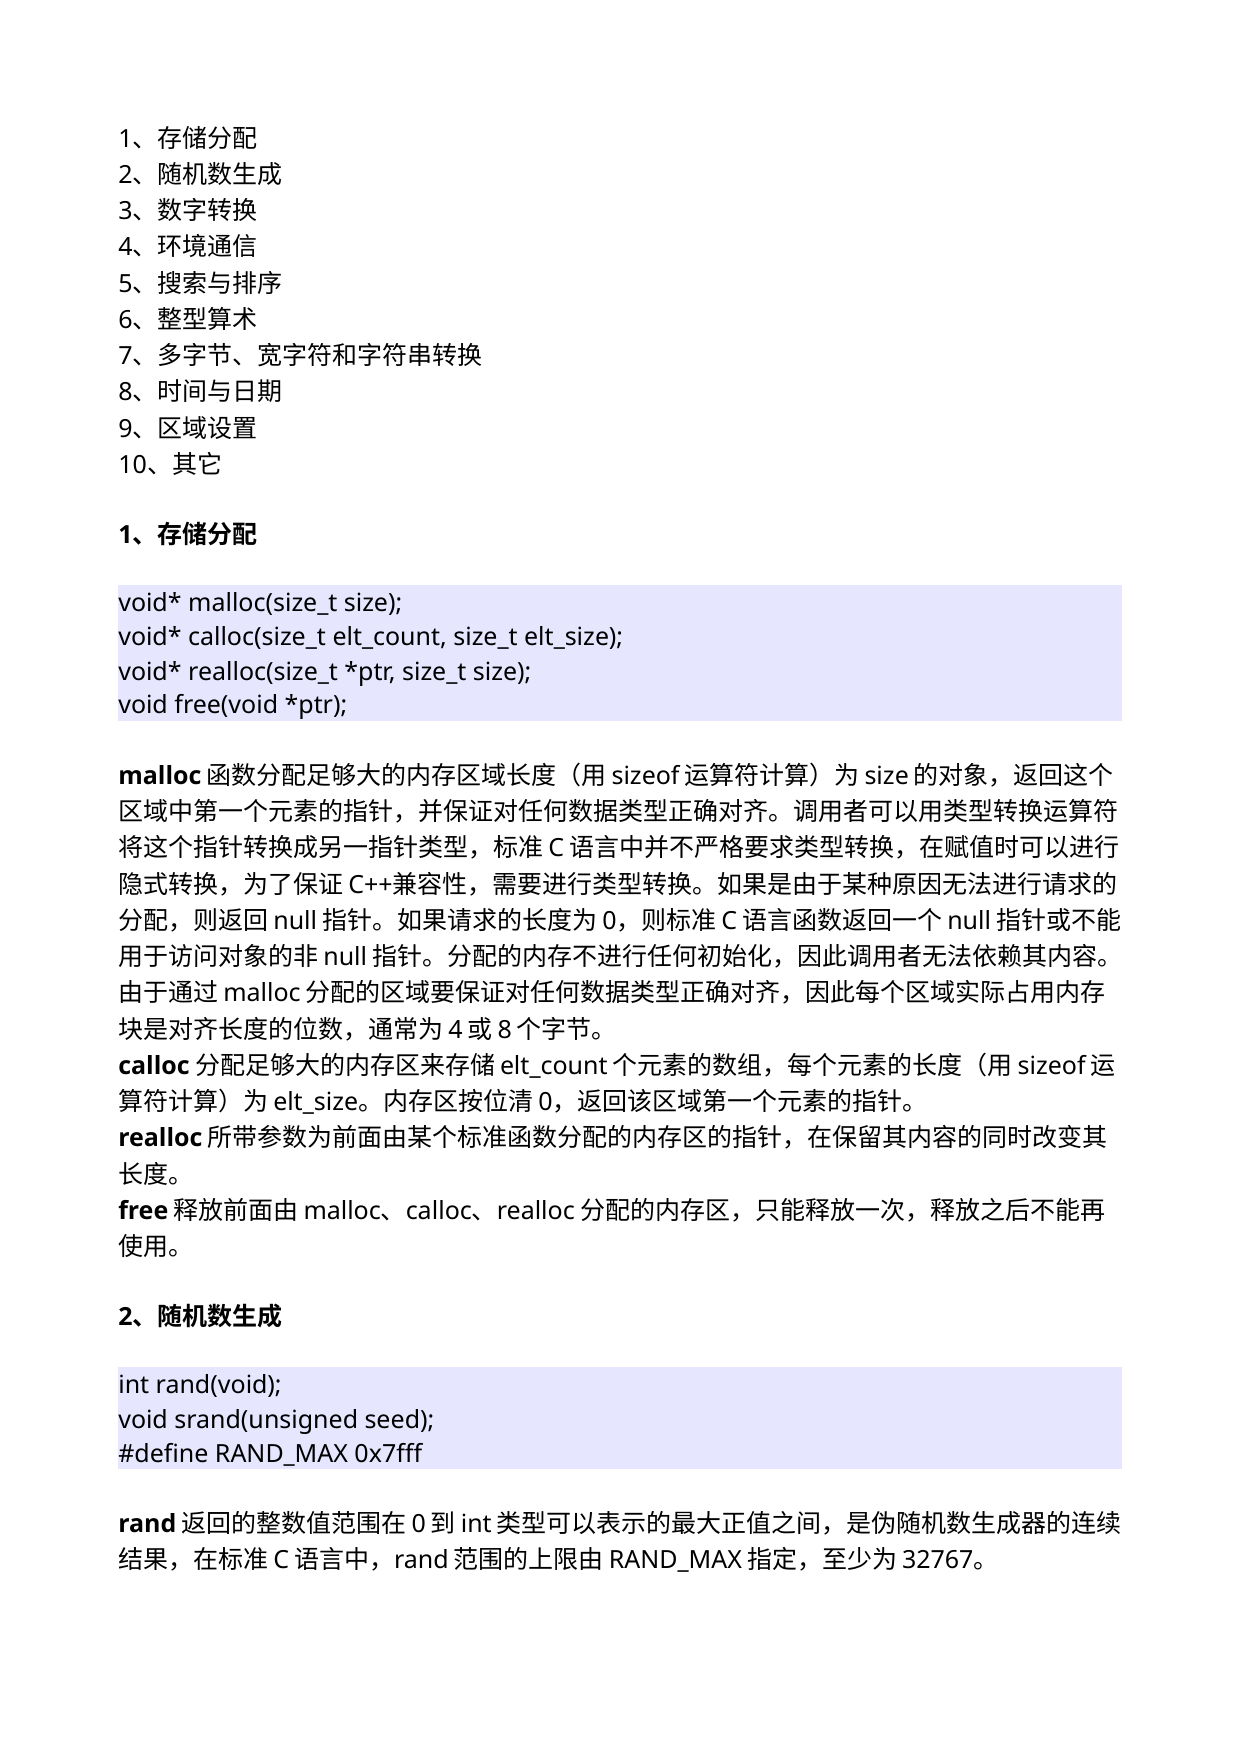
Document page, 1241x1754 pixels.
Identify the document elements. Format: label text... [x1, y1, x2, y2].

text 10、其它 [118, 444, 1122, 481]
text 7、多字节、宽字符和字符串转换 [118, 336, 1122, 372]
text free释放前面由malloc、calloc、realloc分配的内存区，只能释放一次，释放之后不能再使用。 [118, 1190, 1122, 1263]
text 2、随机数生成 [118, 154, 1122, 191]
text 1、存储分配 [118, 118, 1122, 154]
text int rand(void); [118, 1367, 1122, 1401]
text 1、存储分配 [118, 515, 1122, 551]
text 8、时间与日期 [118, 372, 1122, 408]
text rand返回的整数值范围在0到int类型可以表示的最大正值之间，是伪随机数生成器的连续结果，在标准C语言中，rand范围的上限由RAND_MAX指定，至少为32767。 [118, 1503, 1122, 1576]
text realloc所带参数为前面由某个标准函数分配的内存区的指针，在保留其内容的同时改变其长度。 [118, 1118, 1122, 1190]
text void srand(unsigned seed); [118, 1401, 1122, 1435]
text void* realloc(size_t *ptr, size_t size); [118, 653, 1122, 687]
text 5、搜索与排序 [118, 263, 1122, 299]
text 6、整型算术 [118, 299, 1122, 336]
text 4、环境通信 [118, 227, 1122, 263]
text #define RAND_MAX 0x7fff [118, 1435, 1122, 1469]
text 9、区域设置 [118, 408, 1122, 444]
text malloc函数分配足够大的内存区域长度（用sizeof运算符计算）为size的对象，返回这个区域中第一个元素的指针，并保证对任何数据类型正确对齐。调用者可以用类型转换运算符将这个指针转换成另一指针类型，标准C语言中并不严格要求类型转换，在赋值时可以进行隐式转换，为了保证C++兼容性，需要进行类型转换。如果是由于某种原因无法进行请求的分配，则返回null指针。如果请求的长度为0，则标准C语言函数返回一个null指针或不能用于访问对象的非null指针。分配的内存不进行任何初始化，因此调用者无法依赖其内容。由于通过malloc分配的区域要保证对任何数据类型正确对齐，因此每个区域实际占用内存块是对齐长度的位数，通常为4或8个字节。 [118, 755, 1122, 1045]
text void* malloc(size_t size); [118, 585, 1122, 619]
text 3、数字转换 [118, 191, 1122, 227]
text 2、随机数生成 [118, 1297, 1122, 1333]
text void* calloc(size_t elt_count, size_t elt_size); [118, 619, 1122, 653]
text calloc分配足够大的内存区来存储elt_count个元素的数组，每个元素的长度（用sizeof运算符计算）为elt_size。内存区按位清0，返回该区域第一个元素的指针。 [118, 1045, 1122, 1118]
text void free(void *ptr); [118, 687, 1122, 721]
